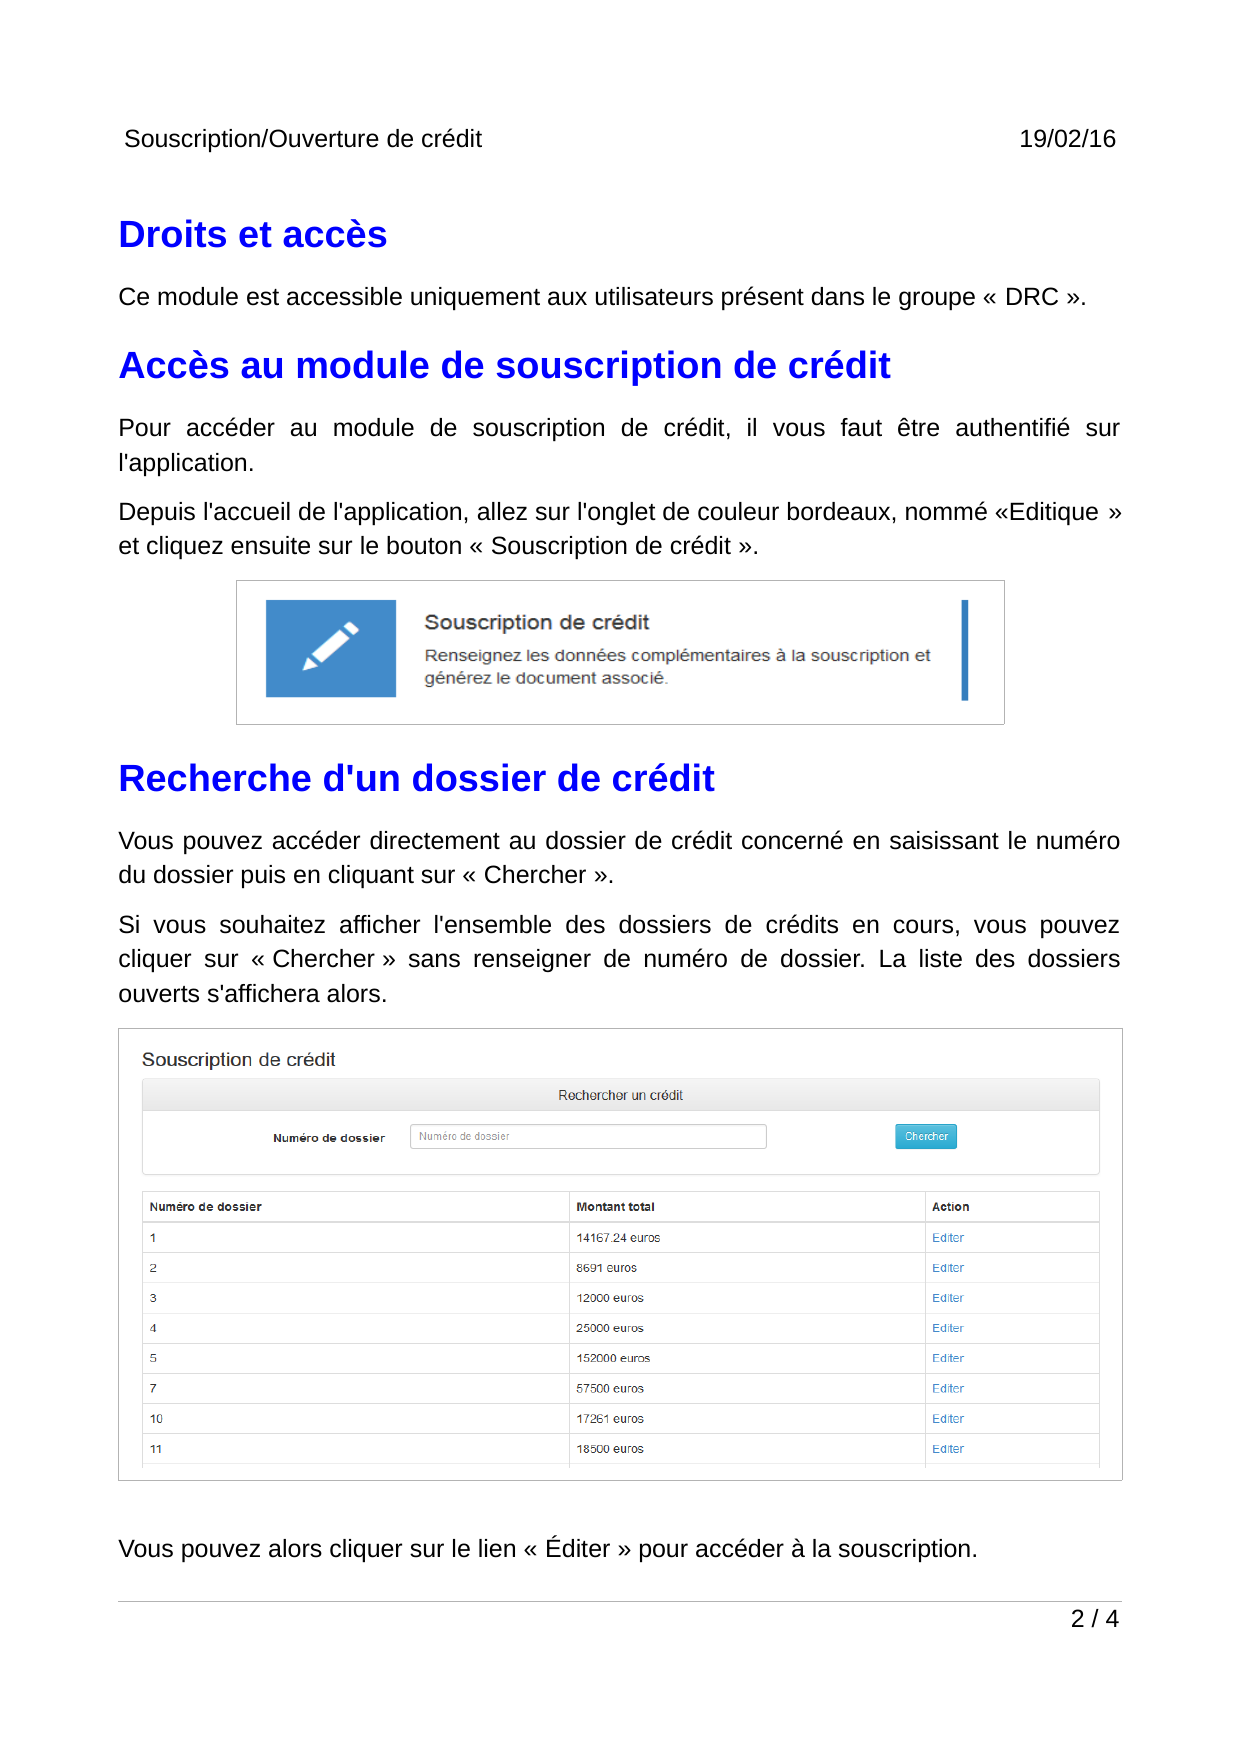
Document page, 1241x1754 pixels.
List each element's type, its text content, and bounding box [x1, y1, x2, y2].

subtitle Droits et accès [118, 212, 1122, 255]
subtitle Recherche d'un dossier de crédit [118, 756, 1122, 799]
text Si vous souhaitez afficher l'ensemble des dossiers de crédits en cours, vous pouvez cliquer sur « Chercher » sans renseigner de numéro de dossier. La liste des dossiers ouverts s'affichera alors. [118, 909, 1122, 1007]
text Vous pouvez alors cliquer sur le lien « Éditer » pour accéder à la souscription. [118, 1534, 1122, 1563]
picture [248, 592, 993, 712]
text Vous pouvez accéder directement au dossier de crédit concerné en saisissant le numéro du dossier puis en cliquant sur « Chercher ». [118, 826, 1122, 889]
text Pour accéder au module de souscription de crédit, il vous faut être authentifié sur l'application. [118, 413, 1122, 476]
text Ce module est accessible uniquement aux utilisateurs présent dans le groupe « DRC ». [118, 282, 1122, 311]
text Depuis l'accueil de l'application, allez sur l'onglet de couleur bordeaux, nommé «Editique » et cliquez ensuite sur le bouton « Souscription de crédit ». [118, 497, 1122, 560]
subtitle Accès au module de souscription de crédit [118, 343, 1122, 386]
picture [130, 1039, 1111, 1468]
